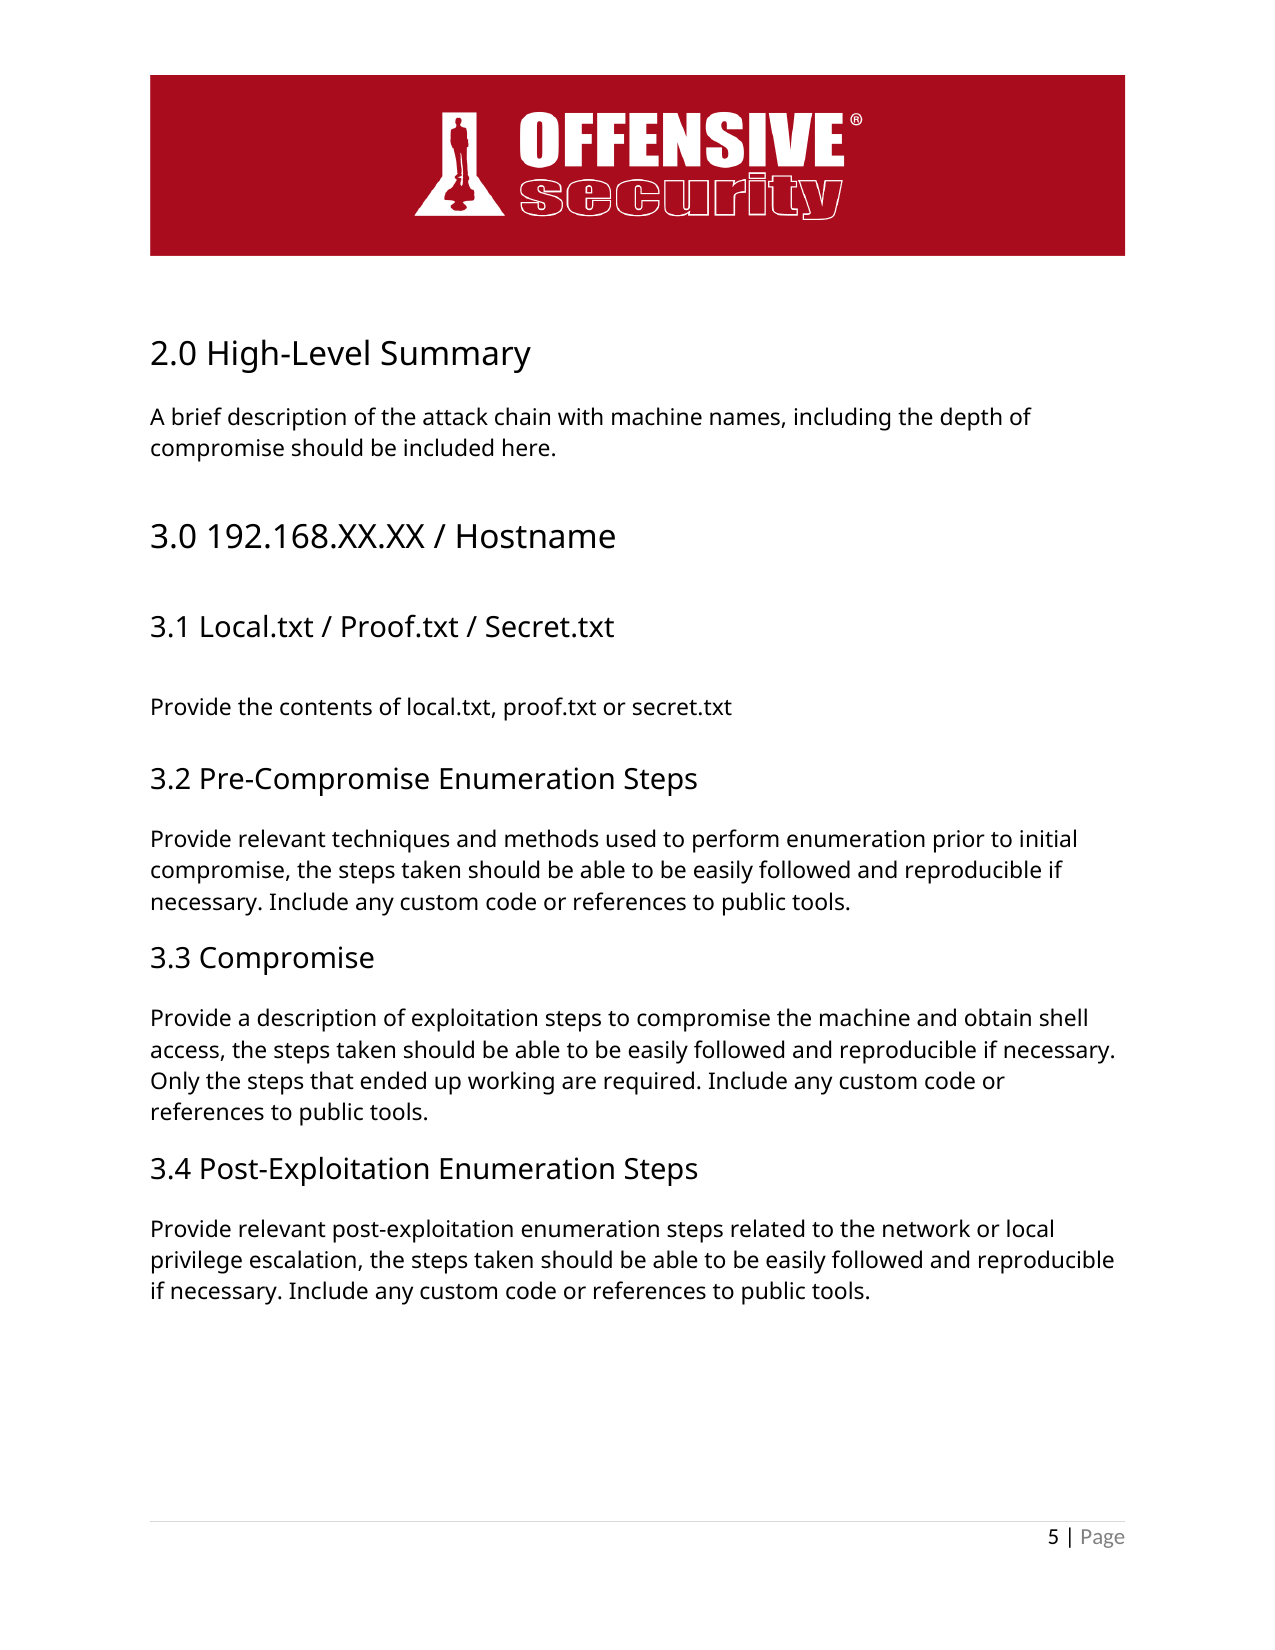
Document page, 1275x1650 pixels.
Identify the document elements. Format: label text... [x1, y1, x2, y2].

subtitle 3.2 Pre-Compromise Enumeration Steps [150, 758, 1125, 798]
subtitle 2.0 High-Level Summary [150, 330, 1125, 376]
text Provide the contents of local.txt, proof.txt or secret.txt [150, 691, 1125, 722]
text Provide a description of exploitation steps to compromise the machine and obtain shell access, the steps taken should be able to be easily followed and reproducible if necessary. Only the steps that ended up working are required. Include any custom code or references to public tools. [150, 1002, 1125, 1127]
subtitle 3.4 Post-Exploitation Enumeration Steps [150, 1148, 1125, 1188]
subtitle 3.1 Local.txt / Proof.txt / Secret.txt [150, 606, 1125, 646]
text Provide relevant post-exploitation enumeration steps related to the network or local privilege escalation, the steps taken should be able to be easily followed and reproducible if necessary. Include any custom code or references to public tools. [150, 1213, 1125, 1307]
text Provide relevant techniques and methods used to perform enumeration prior to initial compromise, the steps taken should be able to be easily followed and reproducible if necessary. Include any custom code or references to public tools. [150, 823, 1125, 917]
picture [150, 75, 1125, 256]
text A brief description of the attack chain with machine names, including the depth of compromise should be included here. [150, 401, 1125, 463]
subtitle 3.0 192.168.XX.XX / Hostname [150, 513, 1125, 558]
subtitle 3.3 Compromise [150, 938, 1125, 977]
